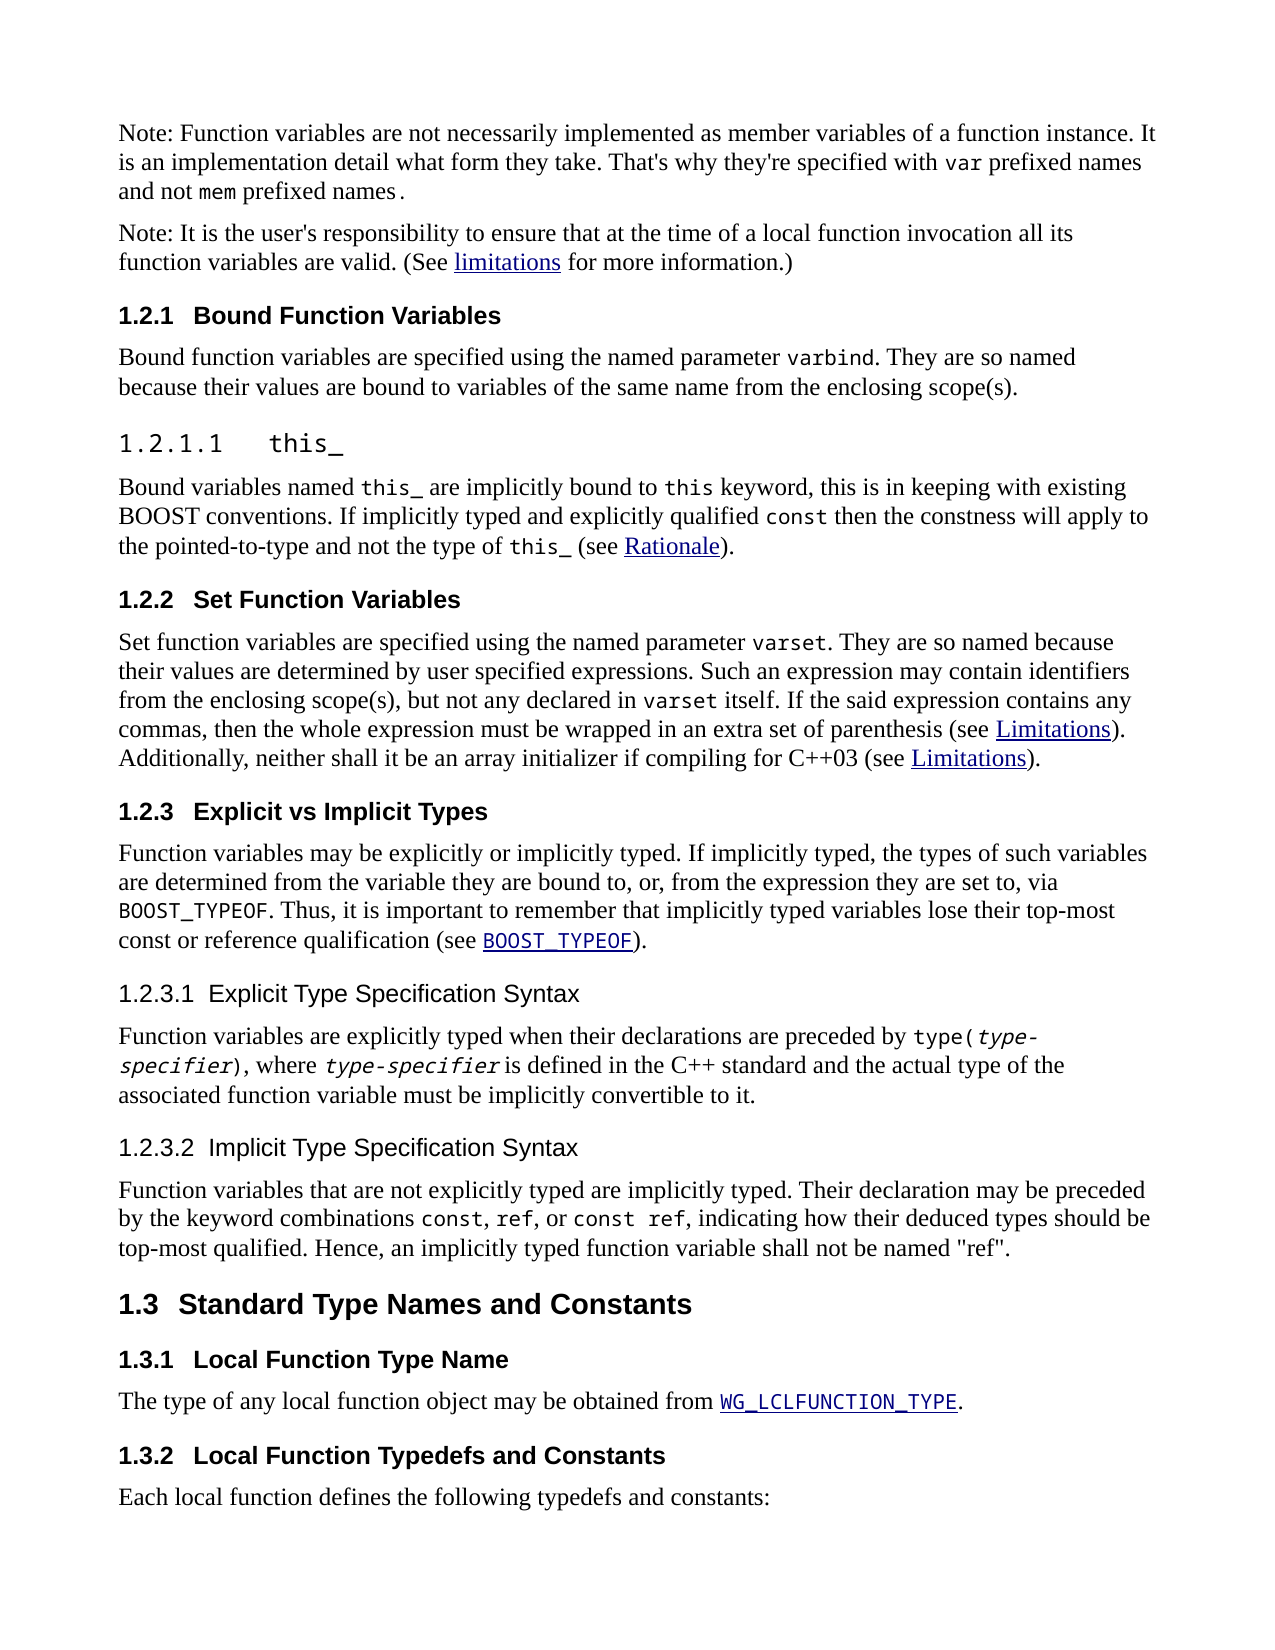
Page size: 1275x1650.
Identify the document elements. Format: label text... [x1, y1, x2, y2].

text The type of any local function object may be obtained from WG_LCLFUNCTION_TYPE. [118, 1386, 1157, 1416]
subtitle this_ [118, 425, 1157, 459]
text Each local function defines the following typedefs and constants: [118, 1482, 1157, 1511]
text Set function variables are specified using the named parameter varset. They are so named because their values are determined by user specified expressions. Such an expression may contain identifiers from the enclosing scope(s), but not any declared in varset itself. If the said expression contains any commas, then the whole expression must be wrapped in an extra set of parenthesis (see Limitations). Additionally, neither shall it be an array initializer if compiling for C++03 (see Limitations). [118, 627, 1157, 772]
text Function variables are explicitly typed when their declarations are preceded by type(type-specifier), where type-specifier is defined in the C++ standard and the actual type of the associated function variable must be implicitly convertible to it. [118, 1021, 1157, 1108]
text Function variables that are not explicitly typed are implicitly typed. Their declaration may be preceded by the keyword combinations const, ref, or const ref, indicating how their deduced types should be top-most qualified. Hence, an implicitly typed function variable shall not be named "ref". [118, 1175, 1157, 1262]
subtitle Explicit vs Implicit Types [118, 797, 1157, 826]
subtitle Bound Function Variables [118, 301, 1157, 329]
subtitle Local Function Type Name [118, 1345, 1157, 1374]
text Bound function variables are specified using the named parameter varbind. They are so named because their values are bound to variables of the same name from the enclosing scope(s). [118, 342, 1157, 400]
text Note: It is the user's responsibility to ensure that at the time of a local function invocation all its function variables are valid. (See limitations for more information.) [118, 218, 1157, 276]
subtitle Explicit Type Specification Syntax [118, 979, 1157, 1008]
subtitle Local Function Typedefs and Constants [118, 1441, 1157, 1470]
subtitle Set Function Variables [118, 585, 1157, 614]
subtitle Standard Type Names and Constants [118, 1287, 1157, 1320]
text Bound variables named this_ are implicitly bound to this keyword, this is in keeping with existing BOOST conventions. If implicitly typed and explicitly qualified const then the constness will apply to the pointed-to-type and not the type of this_ (see Rationale). [118, 472, 1157, 560]
text Function variables may be explicitly or implicitly typed. If implicitly typed, the types of such variables are determined from the variable they are bound to, or, from the expression they are set to, via BOOST_TYPEOF. Thus, it is important to remember that implicitly typed variables lose their top-most const or reference qualification (see BOOST_TYPEOF). [118, 838, 1157, 954]
text Note: Function variables are not necessarily implemented as member variables of a function instance. It is an implementation detail what form they take. That's why they're specified with var prefixed names and not mem prefixed names. [118, 118, 1157, 206]
subtitle Implicit Type Specification Syntax [118, 1133, 1157, 1162]
